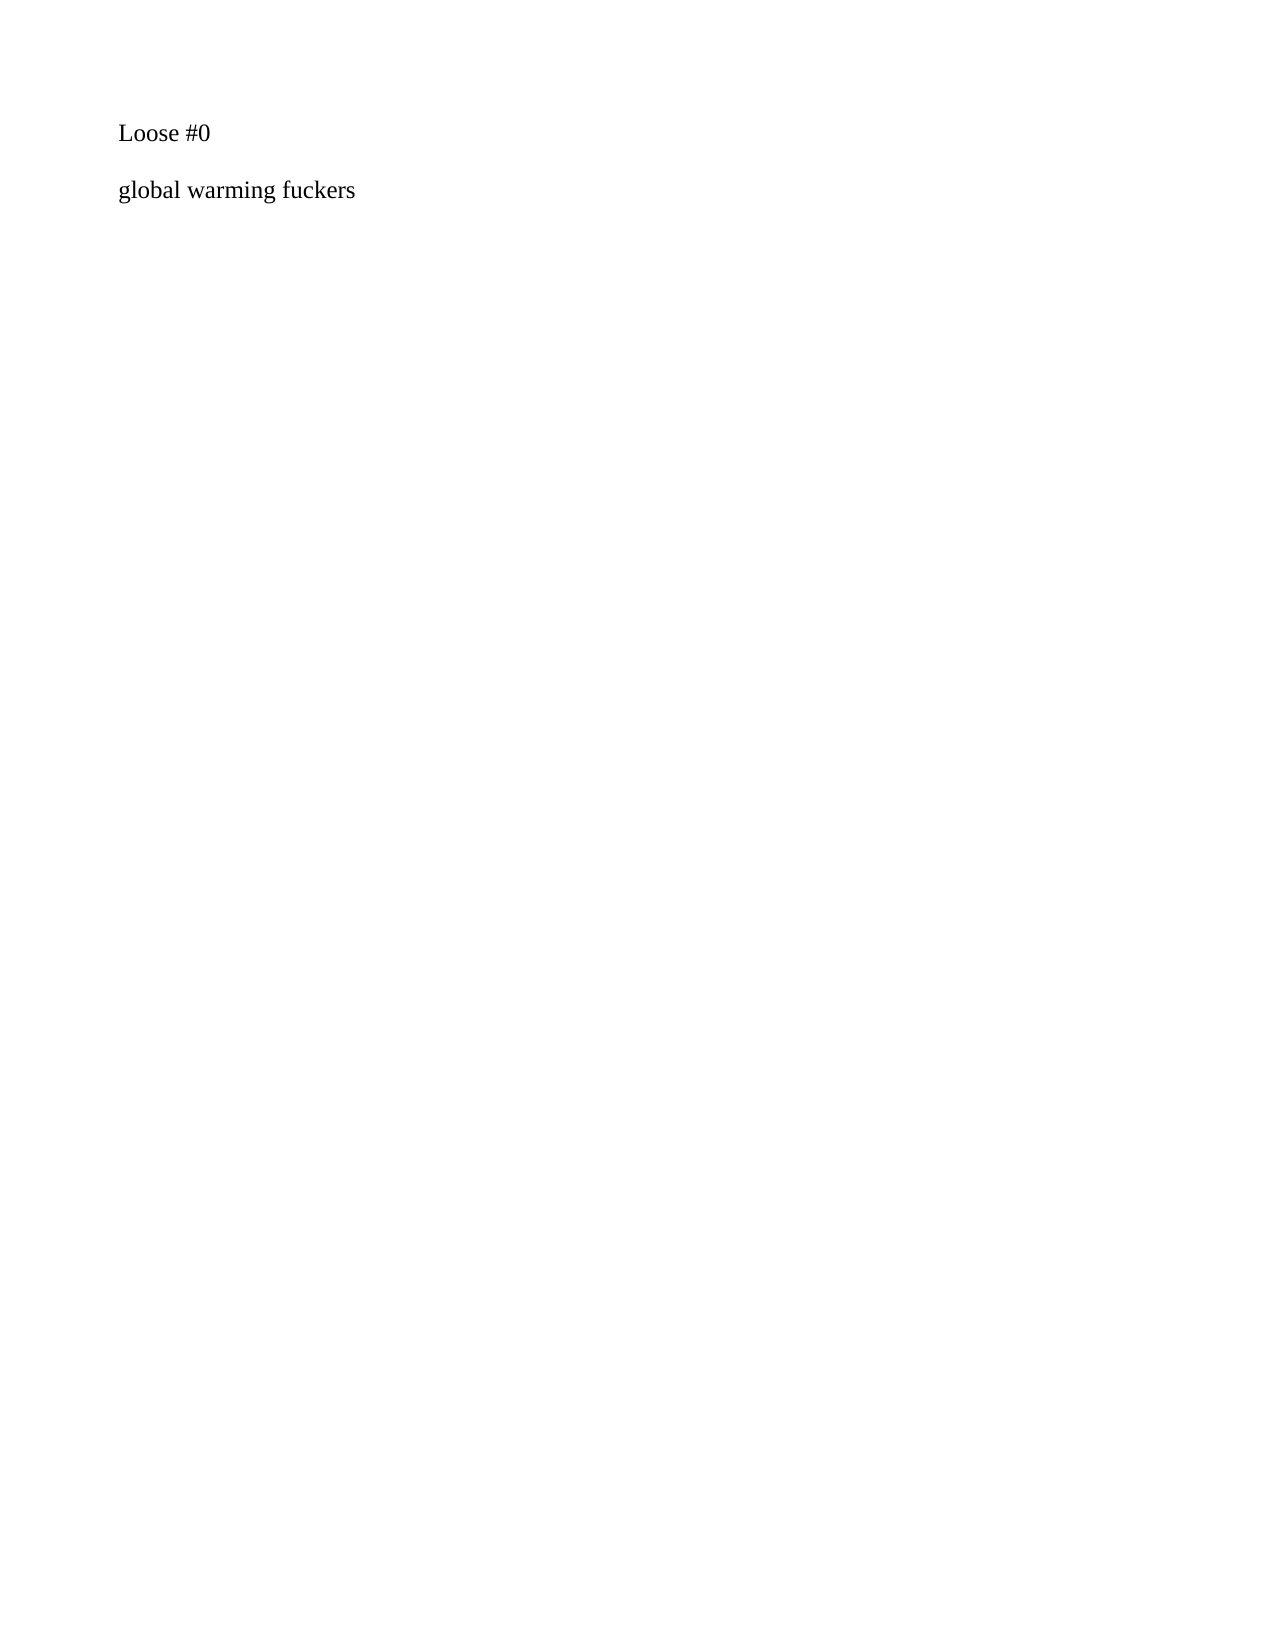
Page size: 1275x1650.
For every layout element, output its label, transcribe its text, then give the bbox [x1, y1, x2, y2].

text global warming fuckers [118, 176, 1157, 204]
text Loose #0 [118, 118, 1157, 147]
